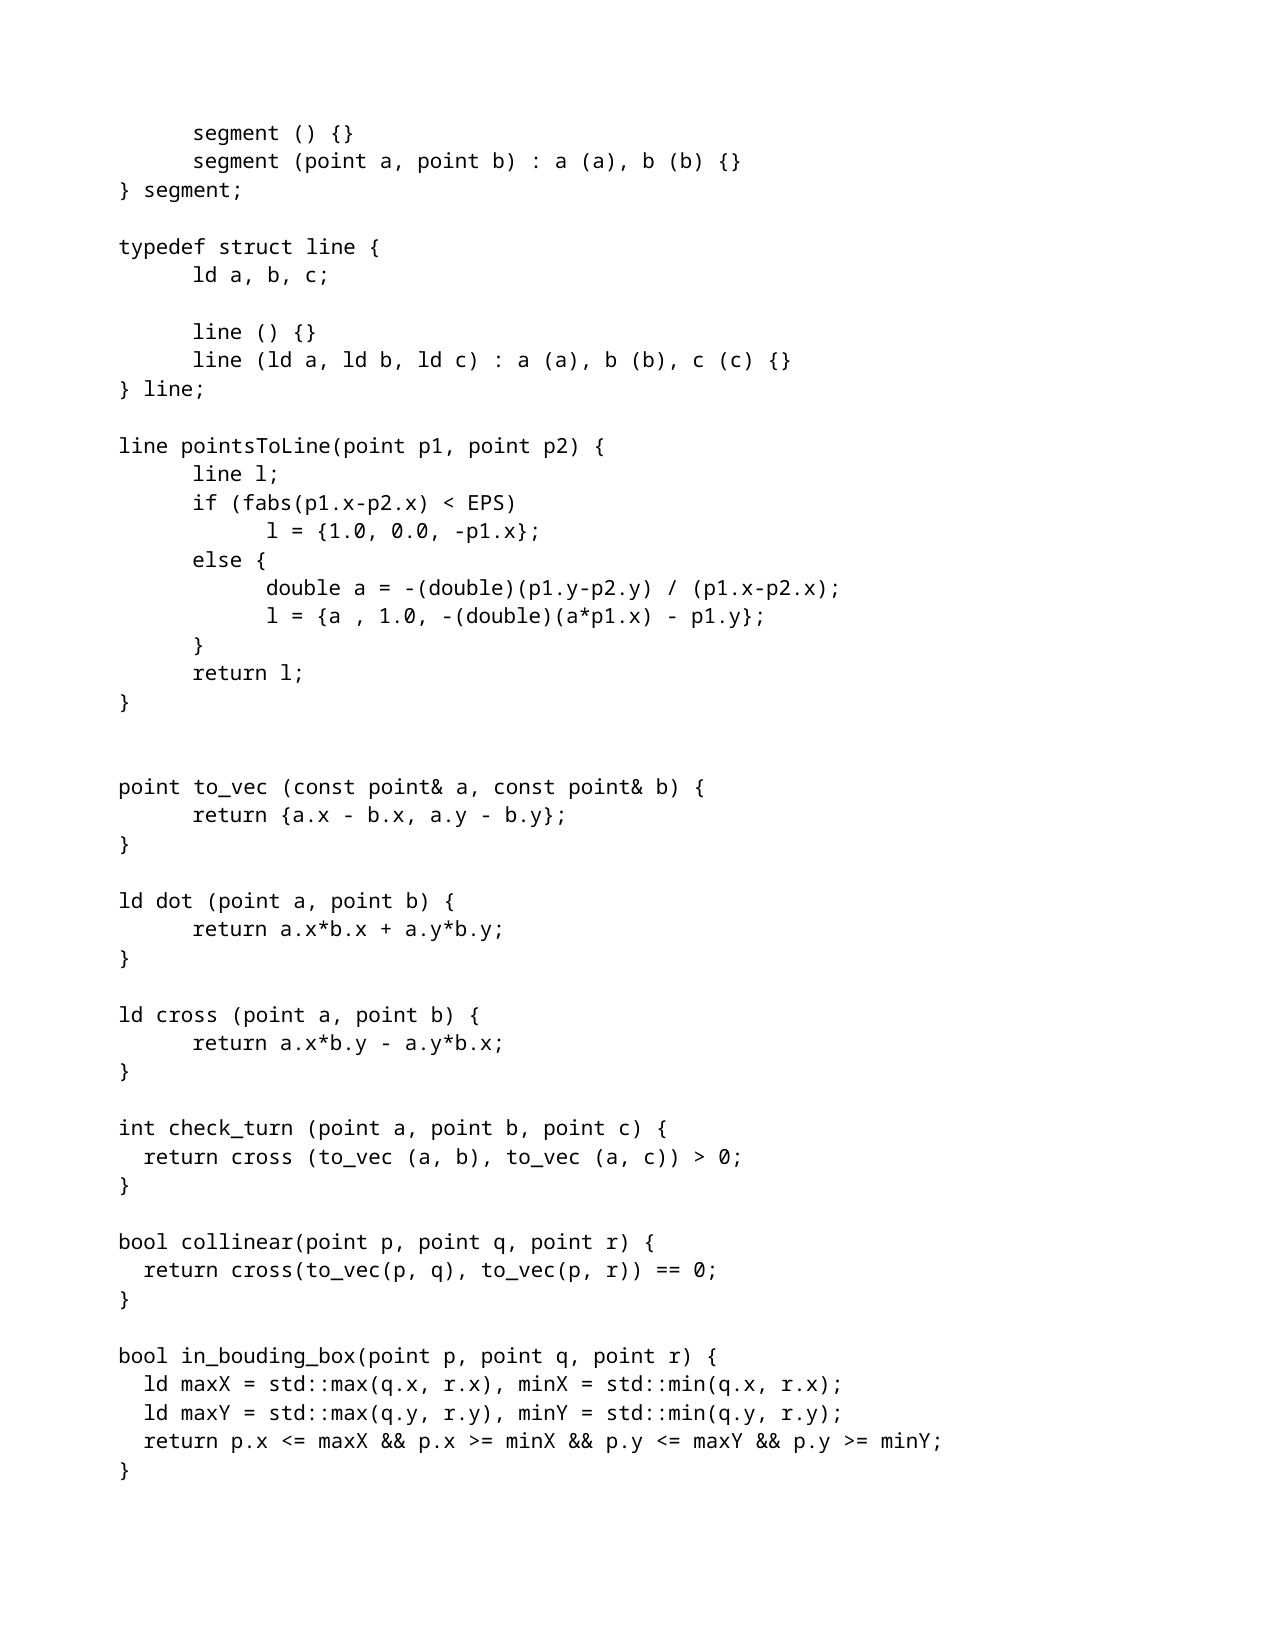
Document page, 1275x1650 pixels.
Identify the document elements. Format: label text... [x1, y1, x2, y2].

text } segment; [118, 175, 1157, 203]
text return a.x*b.x + a.y*b.y; [118, 914, 1157, 943]
text } [118, 1057, 1157, 1085]
text line l; [118, 459, 1157, 488]
text } [118, 829, 1157, 857]
text return p.x <= maxX && p.x >= minX && p.y <= maxY && p.y >= minY; [118, 1426, 1157, 1455]
text ld dot (point a, point b) { [118, 886, 1157, 914]
text segment () {} [118, 118, 1157, 147]
text line (ld a, ld b, ld c) : a (a), b (b), c (c) {} [118, 346, 1157, 374]
text return l; [118, 658, 1157, 687]
text return a.x*b.y - a.y*b.x; [118, 1028, 1157, 1057]
text } [118, 943, 1157, 971]
text } [118, 1284, 1157, 1312]
text segment (point a, point b) : a (a), b (b) {} [118, 147, 1157, 175]
text ld maxY = std::max(q.y, r.y), minY = std::min(q.y, r.y); [118, 1398, 1157, 1426]
text l = {1.0, 0.0, -p1.x}; [118, 516, 1157, 545]
text ld cross (point a, point b) { [118, 1000, 1157, 1028]
text line pointsToLine(point p1, point p2) { [118, 431, 1157, 459]
text line () {} [118, 317, 1157, 346]
text bool in_bouding_box(point p, point q, point r) { [118, 1341, 1157, 1369]
text point to_vec (const point& a, const point& b) { [118, 772, 1157, 801]
text } line; [118, 374, 1157, 402]
text } [118, 1455, 1157, 1483]
text bool collinear(point p, point q, point r) { [118, 1227, 1157, 1256]
text ld a, b, c; [118, 260, 1157, 289]
text l = {a , 1.0, -(double)(a*p1.x) - p1.y}; [118, 602, 1157, 630]
text int check_turn (point a, point b, point c) { [118, 1113, 1157, 1142]
text ld maxX = std::max(q.x, r.x), minX = std::min(q.x, r.x); [118, 1369, 1157, 1398]
text else { [118, 545, 1157, 573]
text return cross (to_vec (a, b), to_vec (a, c)) > 0; [118, 1142, 1157, 1170]
text } [118, 1170, 1157, 1199]
text double a = -(double)(p1.y-p2.y) / (p1.x-p2.x); [118, 573, 1157, 602]
text if (fabs(p1.x-p2.x) < EPS) [118, 488, 1157, 516]
text } [118, 687, 1157, 715]
text return {a.x - b.x, a.y - b.y}; [118, 801, 1157, 829]
text } [118, 630, 1157, 658]
text typedef struct line { [118, 232, 1157, 260]
text return cross(to_vec(p, q), to_vec(p, r)) == 0; [118, 1256, 1157, 1284]
